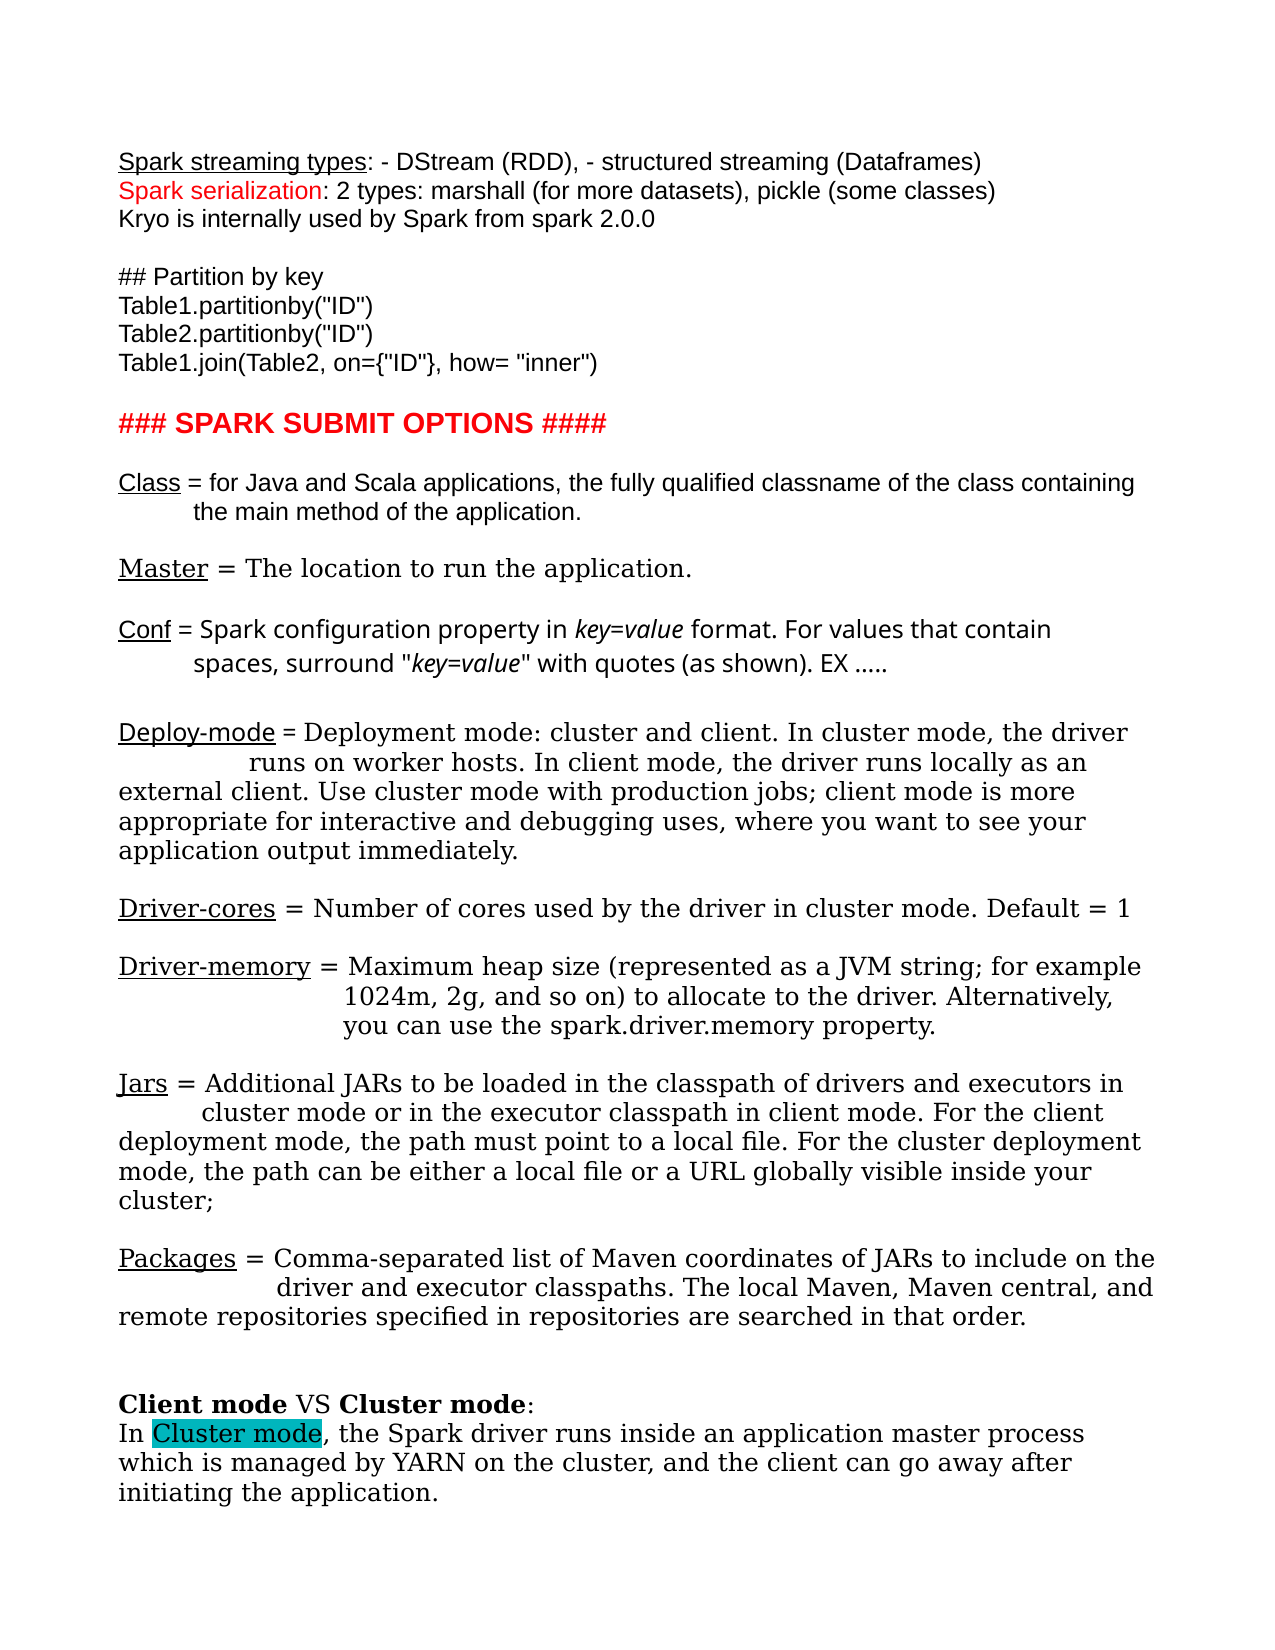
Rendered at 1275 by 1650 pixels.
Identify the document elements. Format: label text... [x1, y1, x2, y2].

text Client mode VS Cluster mode: [118, 1390, 1157, 1419]
text Jars = Additional JARs to be loaded in the classpath of drivers and executors in cluster mode or in the executor classpath in client mode. For the client deployment mode, the path must point to a local file. For the cluster deployment mode, the path can be either a local file or a URL globally visible inside your cluster; [118, 1069, 1157, 1215]
text Driver-cores = Number of cores used by the driver in cluster mode. Default = 1 [118, 894, 1157, 923]
text Class = for Java and Scala applications, the fully qualified classname of the class containing the main method of the application. [118, 468, 1157, 525]
text Spark serialization: 2 types: marshall (for more datasets), pickle (some classes) [118, 176, 1157, 204]
text Conf = Spark configuration property in key=value format. For values that contain spaces, surround "key=value" with quotes (as shown). EX ….. [118, 612, 1157, 680]
text Table1.partitionby("ID") [118, 291, 1157, 319]
text Kryo is internally used by Spark from spark 2.0.0 [118, 204, 1157, 233]
text Master = The location to run the application. [118, 554, 1157, 583]
text In Cluster mode, the Spark driver runs inside an application master process which is managed by YARN on the cluster, and the client can go away after initiating the application. [118, 1419, 1157, 1507]
text Table2.partitionby("ID") [118, 319, 1157, 348]
text ## Partition by key [118, 262, 1157, 291]
text Driver-memory = Maximum heap size (represented as a JVM string; for example 1024m, 2g, and so on) to allocate to the driver. Alternatively, you can use the spark.driver.memory property. [118, 952, 1157, 1040]
text Spark streaming types: - DStream (RDD), - structured streaming (Dataframes) [118, 147, 1157, 176]
text Packages = Comma-separated list of Maven coordinates of JARs to include on the driver and executor classpaths. The local Maven, Maven central, and remote repositories specified in repositories are searched in that order. [118, 1244, 1157, 1332]
text Table1.join(Table2, on={"ID"}, how= "inner") [118, 348, 1157, 377]
text ### SPARK SUBMIT OPTIONS #### [118, 406, 1157, 439]
text Deploy-mode = Deployment mode: cluster and client. In cluster mode, the driver runs on worker hosts. In client mode, the driver runs locally as an external client. Use cluster mode with production jobs; client mode is more appropriate for interactive and debugging uses, where you want to see your application output immediately. [118, 714, 1157, 865]
